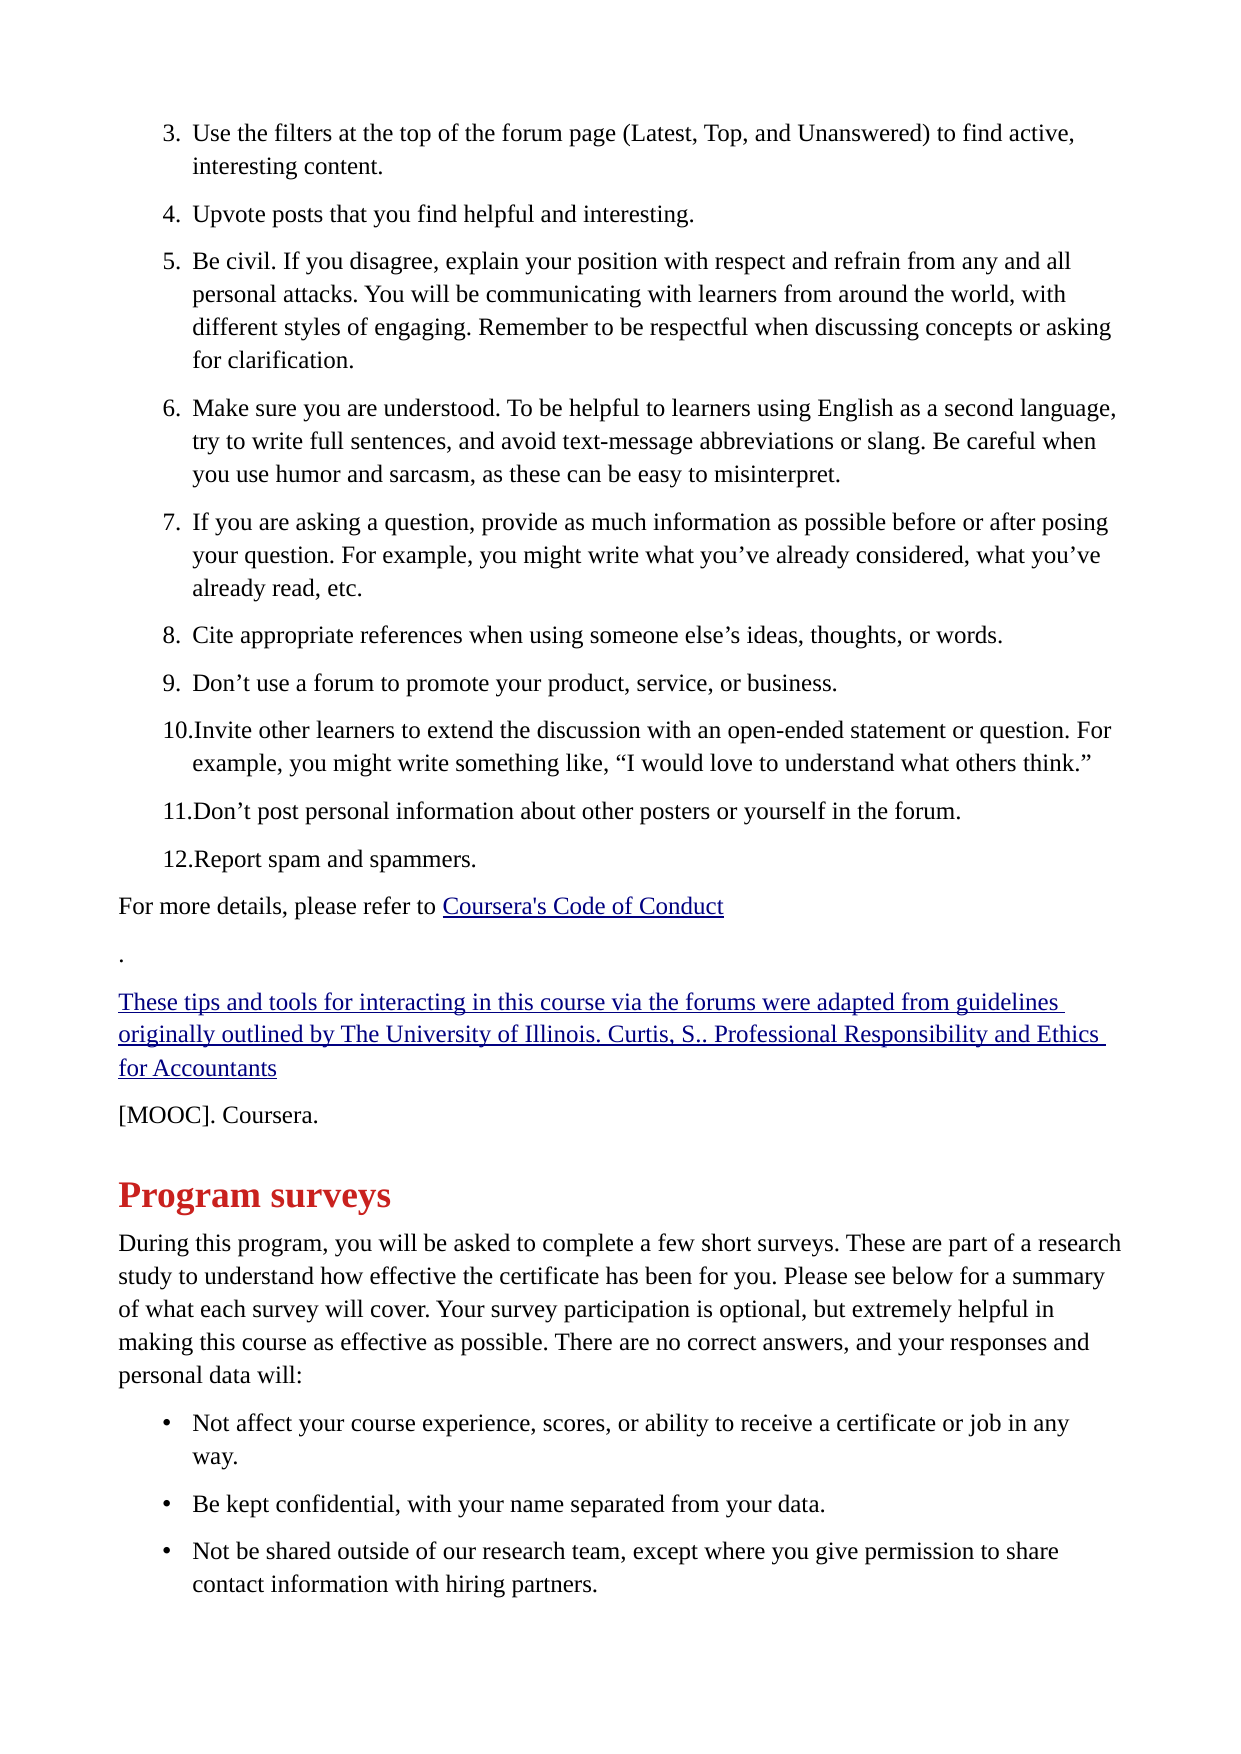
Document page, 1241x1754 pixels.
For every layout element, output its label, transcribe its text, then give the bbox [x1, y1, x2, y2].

list Not affect your course experience, scores, or ability to receive a certificate or job in any way. [162, 1408, 1122, 1470]
list Cite appropriate references when using someone else’s ideas, thoughts, or words. [162, 620, 1122, 649]
list Be kept confidential, with your name separated from your data. [162, 1489, 1122, 1517]
list Report spam and spammers. [162, 844, 1122, 872]
list Don’t post personal information about other posters or yourself in the forum. [162, 796, 1122, 825]
list Use the filters at the top of the forum page (Latest, Top, and Unanswered) to find active, interesting content. [162, 118, 1122, 180]
list Upvote posts that you find helpful and interesting. [162, 199, 1122, 227]
text For more details, please refer to Coursera's Code of Conduct [118, 891, 1122, 920]
list If you are asking a question, provide as much information as possible before or after posing your question. For example, you might write what you’ve already considered, what you’ve already read, etc. [162, 507, 1122, 601]
text During this program, you will be asked to complete a few short surveys. These are part of a research study to understand how effective the certificate has been for you. Please see below for a summary of what each survey will cover. Your survey participation is optional, but extremely helpful in making this course as effective as possible. There are no correct answers, and your responses and personal data will: [118, 1228, 1122, 1389]
subtitle Program surveys [118, 1173, 1122, 1216]
list Be civil. If you disagree, explain your position with respect and refrain from any and all personal attacks. You will be communicating with learners from around the world, with different styles of engaging. Remember to be respectful when discussing concepts or asking for clarification. [162, 246, 1122, 374]
text . [118, 939, 1122, 968]
list Make sure you are understood. To be helpful to learners using English as a second language, try to write full sentences, and avoid text-message abbreviations or slang. Be careful when you use humor and sarcasm, as these can be easy to misinterpret. [162, 393, 1122, 488]
text These tips and tools for interacting in this course via the forums were adapted from guidelines originally outlined by The University of Illinois. Curtis, S.. Professional Responsibility and Ethics for Accountants [118, 987, 1122, 1081]
text [MOOC]. Coursera. [118, 1100, 1122, 1129]
list Invite other learners to extend the discussion with an open-ended statement or question. For example, you might write something like, “I would love to understand what others think.” [162, 716, 1122, 777]
list Don’t use a forum to promote your product, service, or business. [162, 668, 1122, 697]
list Not be shared outside of our research team, except where you give permission to share contact information with hiring partners. [162, 1536, 1122, 1598]
